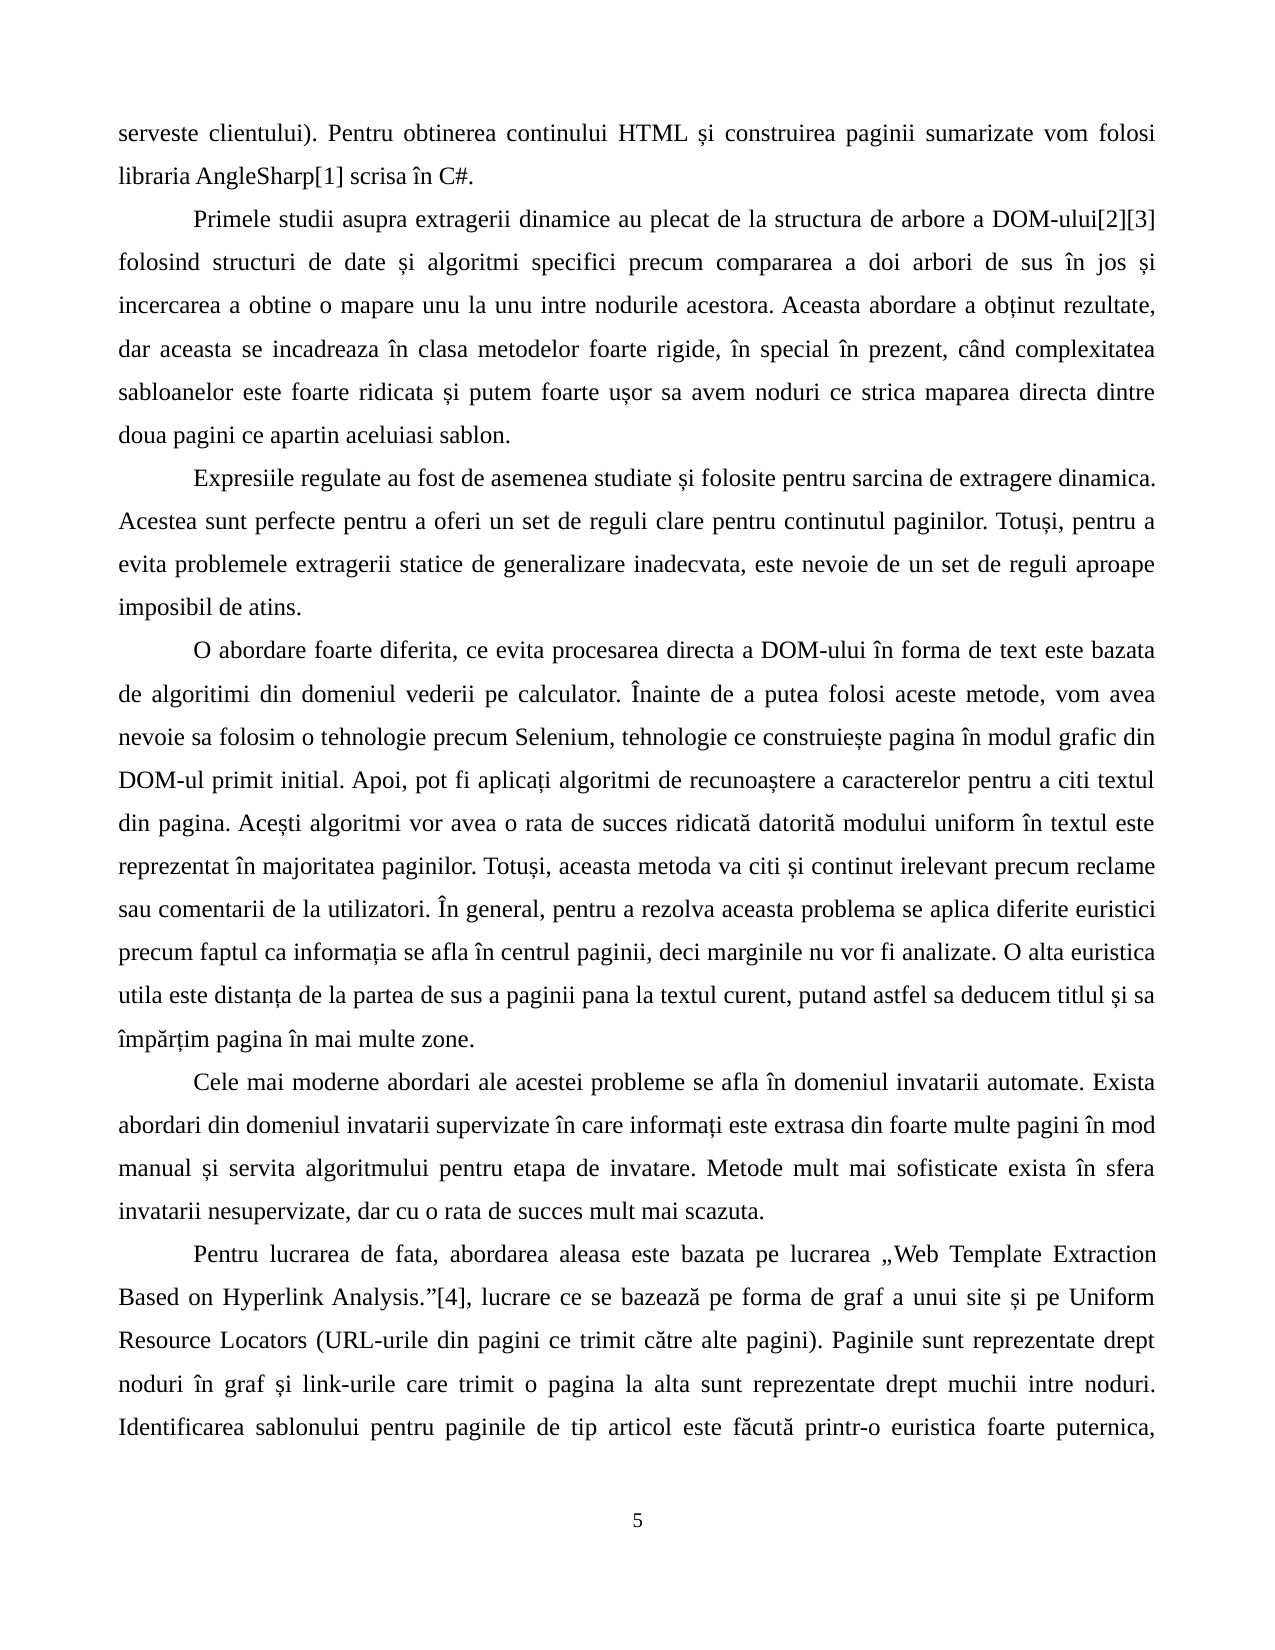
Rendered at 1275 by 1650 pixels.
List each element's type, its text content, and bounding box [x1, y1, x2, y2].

subtitle Cele mai moderne abordari ale acestei probleme se afla în domeniul invatarii automate. Exista abordari din domeniul invatarii supervizate în care informați este extrasa din foarte multe pagini în mod manual și servita algoritmului pentru etapa de invatare. Metode mult mai sofisticate exista în sfera invatarii nesupervizate, dar cu o rata de succes mult mai scazuta. [118, 1067, 1157, 1225]
subtitle Pentru lucrarea de fata, abordarea aleasa este bazata pe lucrarea „Web Template Extraction Based on Hyperlink Analysis.”[4], lucrare ce se bazează pe forma de graf a unui site și pe Uniform Resource Locators (URL-urile din pagini ce trimit către alte pagini). Paginile sunt reprezentate drept noduri în graf și link-urile care trimit o pagina la alta sunt reprezentate drept muchii intre noduri. Identificarea sablonului pentru paginile de tip articol este făcută printr-o euristica foarte puternica, [118, 1239, 1157, 1441]
subtitle Expresiile regulate au fost de asemenea studiate și folosite pentru sarcina de extragere dinamica. Acestea sunt perfecte pentru a oferi un set de reguli clare pentru continutul paginilor. Totuși, pentru a evita problemele extragerii statice de generalizare inadecvata, este nevoie de un set de reguli aproape imposibil de atins. [118, 463, 1157, 621]
subtitle serveste clientului). Pentru obtinerea continului HTML și construirea paginii sumarizate vom folosi libraria AngleSharp[1] scrisa în C#. [118, 118, 1157, 190]
subtitle O abordare foarte diferita, ce evita procesarea directa a DOM-ului în forma de text este bazata de algoritimi din domeniul vederii pe calculator. Înainte de a putea folosi aceste metode, vom avea nevoie sa folosim o tehnologie precum Selenium, tehnologie ce construiește pagina în modul grafic din DOM-ul primit initial. Apoi, pot fi aplicați algoritmi de recunoaștere a caracterelor pentru a citi textul din pagina. Acești algoritmi vor avea o rata de succes ridicată datorită modului uniform în textul este reprezentat în majoritatea paginilor. Totuși, aceasta metoda va citi și continut irelevant precum reclame sau comentarii de la utilizatori. În general, pentru a rezolva aceasta problema se aplica diferite euristici precum faptul ca informația se afla în centrul paginii, deci marginile nu vor fi analizate. O alta euristica utila este distanța de la partea de sus a paginii pana la textul curent, putand astfel sa deducem titlul și sa împărțim pagina în mai multe zone. [118, 636, 1157, 1052]
subtitle Primele studii asupra extragerii dinamice au plecat de la structura de arbore a DOM-ului[2][3] folosind structuri de date și algoritmi specifici precum compararea a doi arbori de sus în jos și incercarea a obtine o mapare unu la unu intre nodurile acestora. Aceasta abordare a obținut rezultate, dar aceasta se incadreaza în clasa metodelor foarte rigide, în special în prezent, când complexitatea sabloanelor este foarte ridicata și putem foarte ușor sa avem noduri ce strica maparea directa dintre doua pagini ce apartin aceluiasi sablon. [118, 204, 1157, 449]
